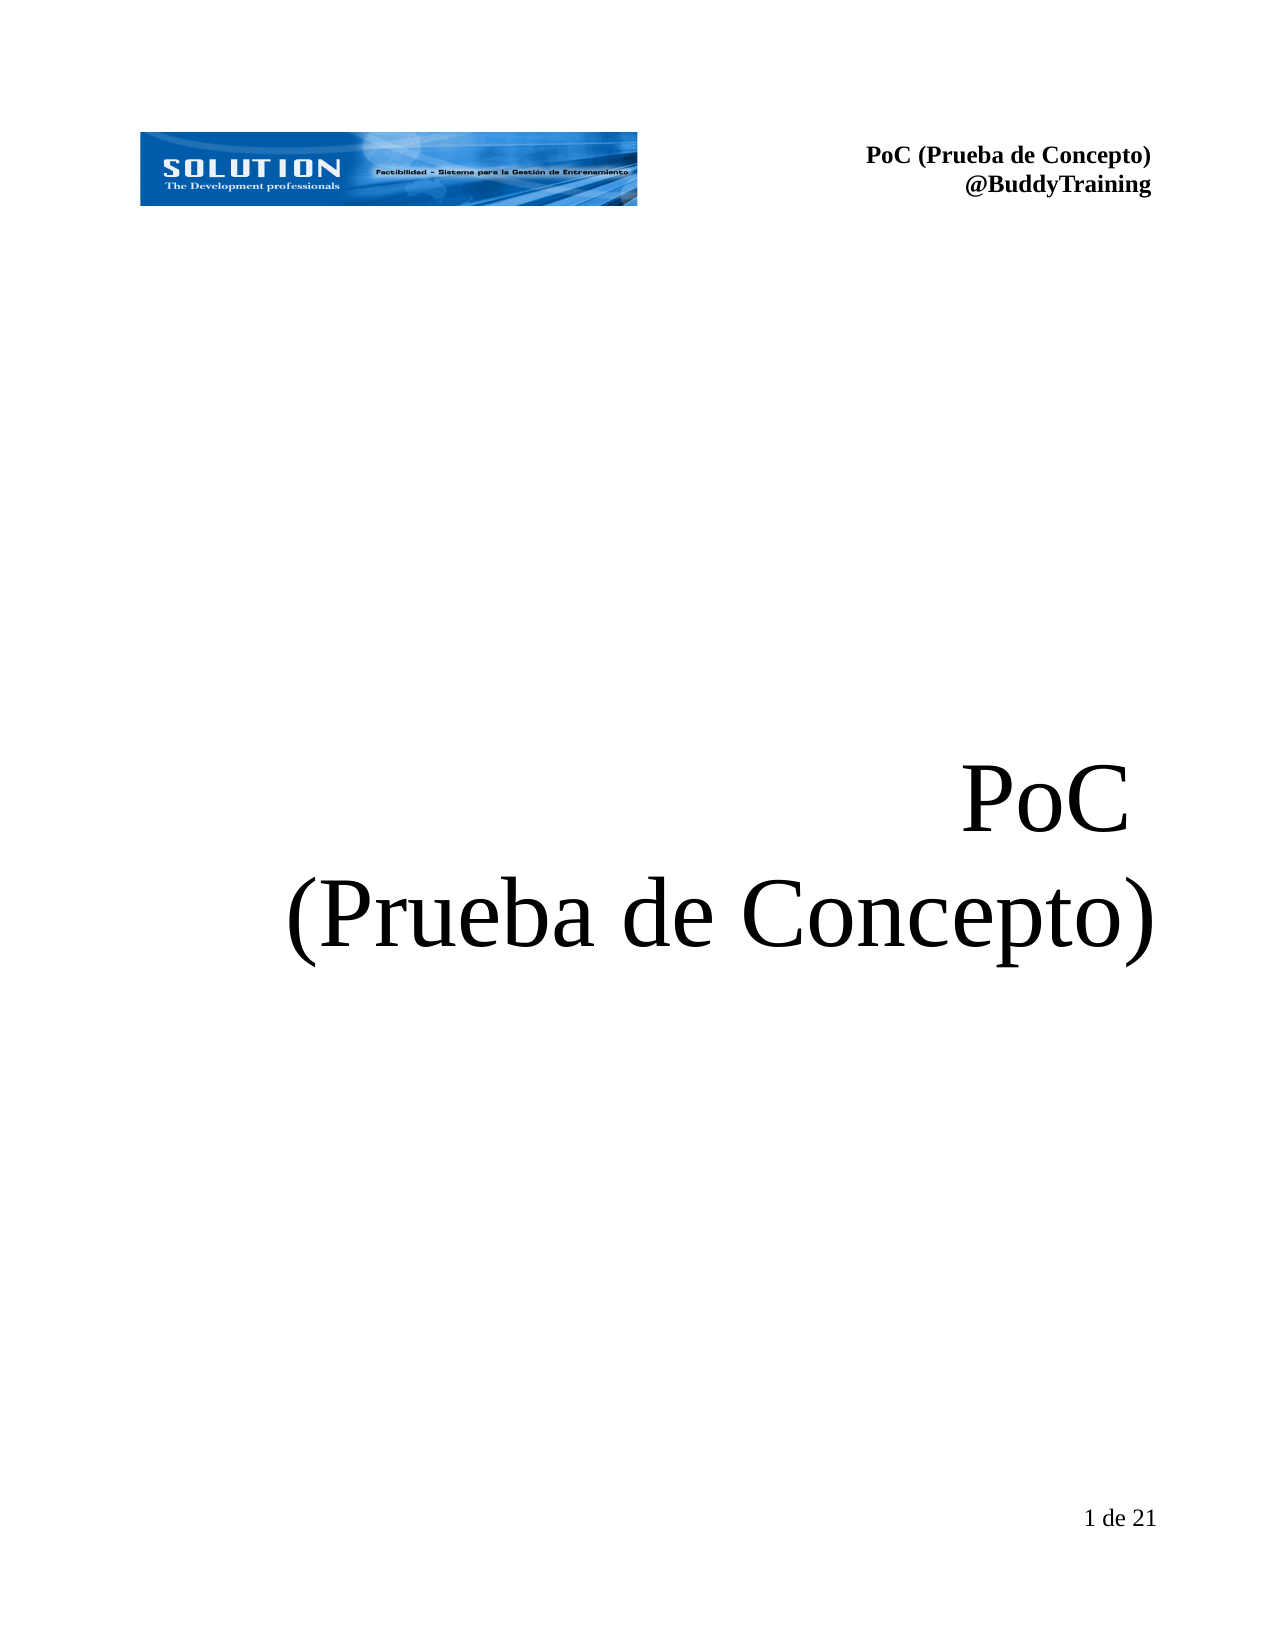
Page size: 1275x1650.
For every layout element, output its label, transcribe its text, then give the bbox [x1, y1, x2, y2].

text PoC [118, 738, 1157, 853]
picture [140, 132, 638, 206]
text (Prueba de Concepto) [118, 853, 1157, 968]
